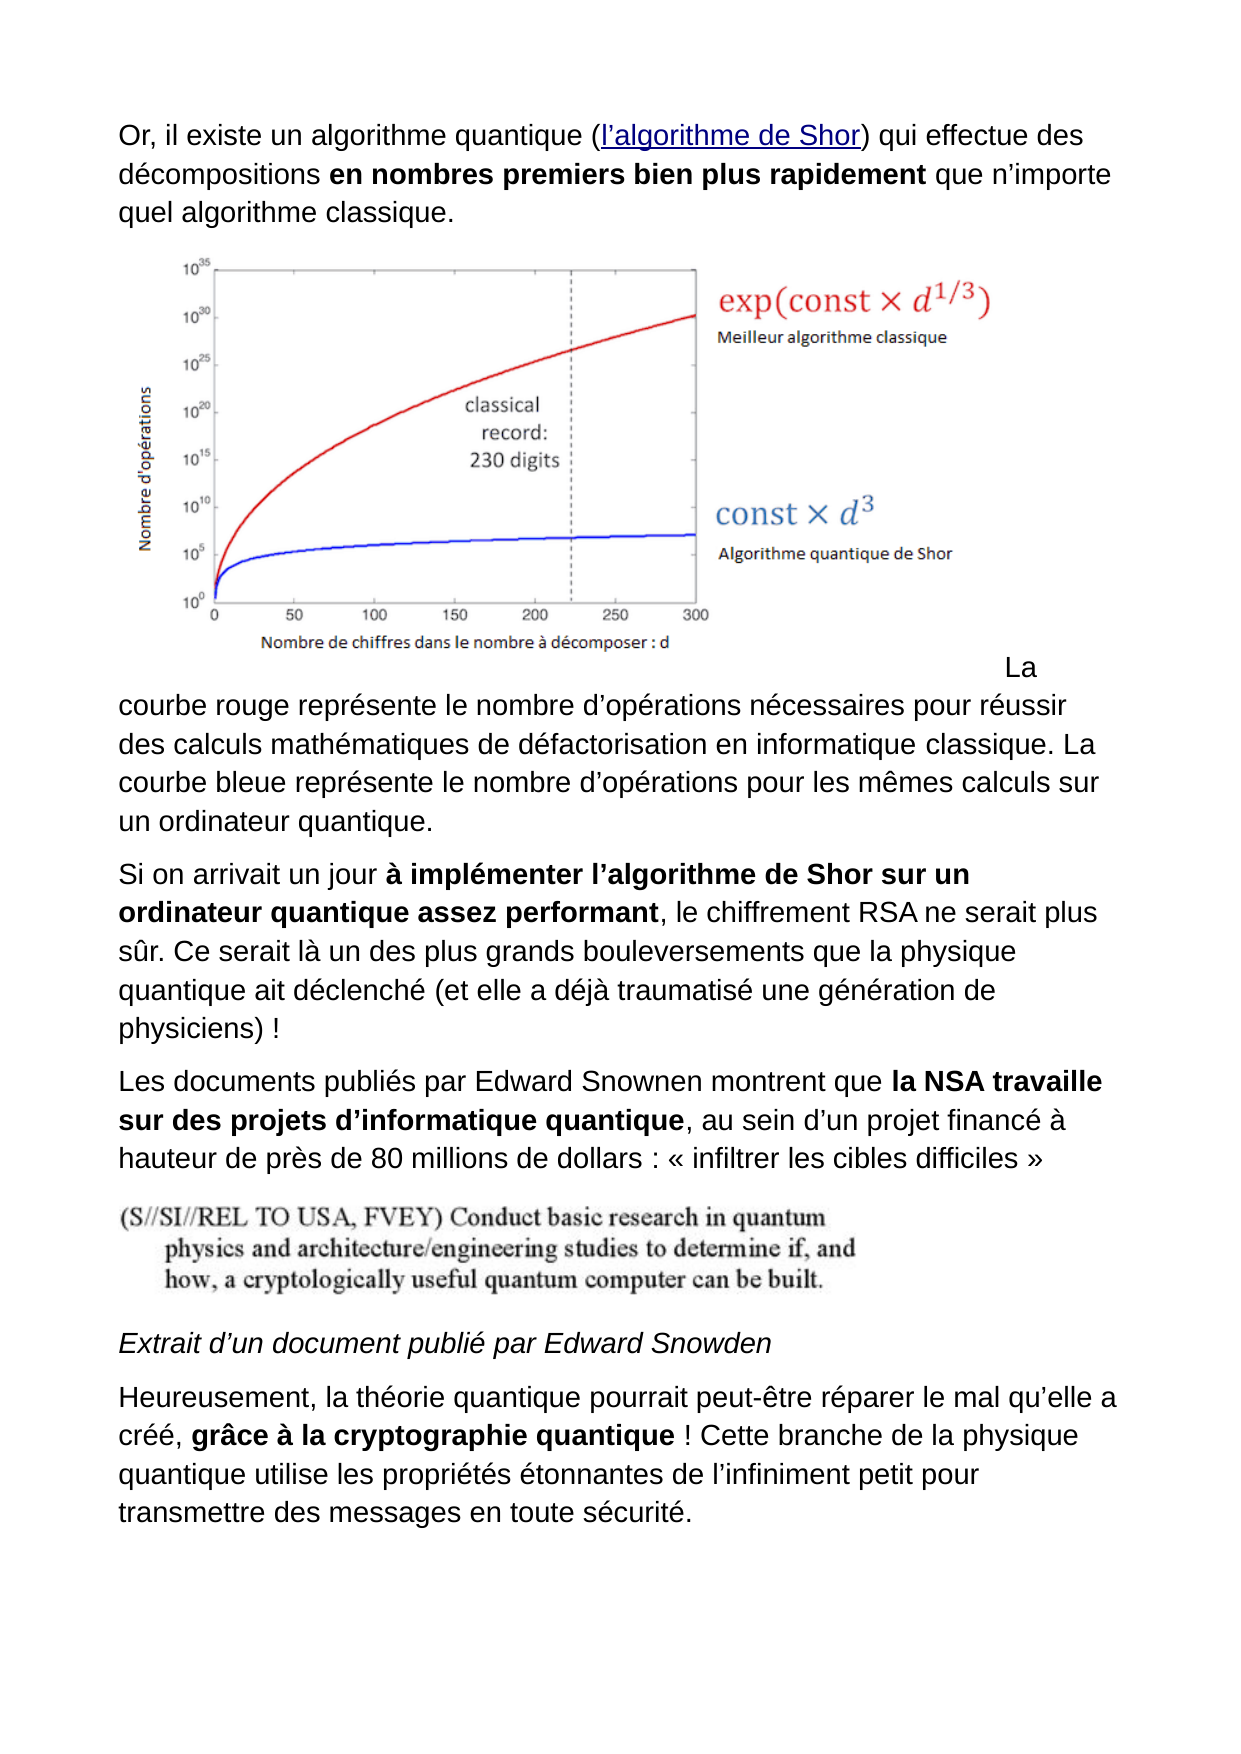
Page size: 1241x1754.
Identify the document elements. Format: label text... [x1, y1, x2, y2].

text Si on arrivait un jour à implémenter l’algorithme de Shor sur un ordinateur quantique assez performant, le chiffrement RSA ne serait plus sûr. Ce serait là un des plus grands bouleversements que la physique quantique ait déclenché (et elle a déjà traumatisé une génération de physiciens) ! [118, 857, 1122, 1045]
text Heureusement, la théorie quantique pourrait peut-être réparer le mal qu’elle a créé, grâce à la cryptographie quantique ! Cette branche de la physique quantique utilise les propriétés étonnantes de l’infiniment petit pour transmettre des messages en toute sécurité. [118, 1380, 1122, 1529]
text Extrait d’un document publié par Edward Snowden [118, 1327, 1122, 1360]
picture [118, 1194, 867, 1307]
text Or, il existe un algorithme quantique (l’algorithme de Shor) qui effectue des décompositions en nombres premiers bien plus rapidement que n’importe quel algorithme classique. [118, 118, 1122, 229]
text Les documents publiés par Edward Snownen montrent que la NSA travaille sur des projets d’informatique quantique, au sein d’un projet financé à hauteur de près de 80 millions de dollars : « infiltrer les cibles difficiles » [118, 1064, 1122, 1175]
picture [118, 248, 1005, 677]
text La courbe rouge représente le nombre d’opérations nécessaires pour réussir des calculs mathématiques de défactorisation en informatique classique. La courbe bleue représente le nombre d’opérations pour les mêmes calculs sur un ordinateur quantique. [118, 248, 1122, 837]
